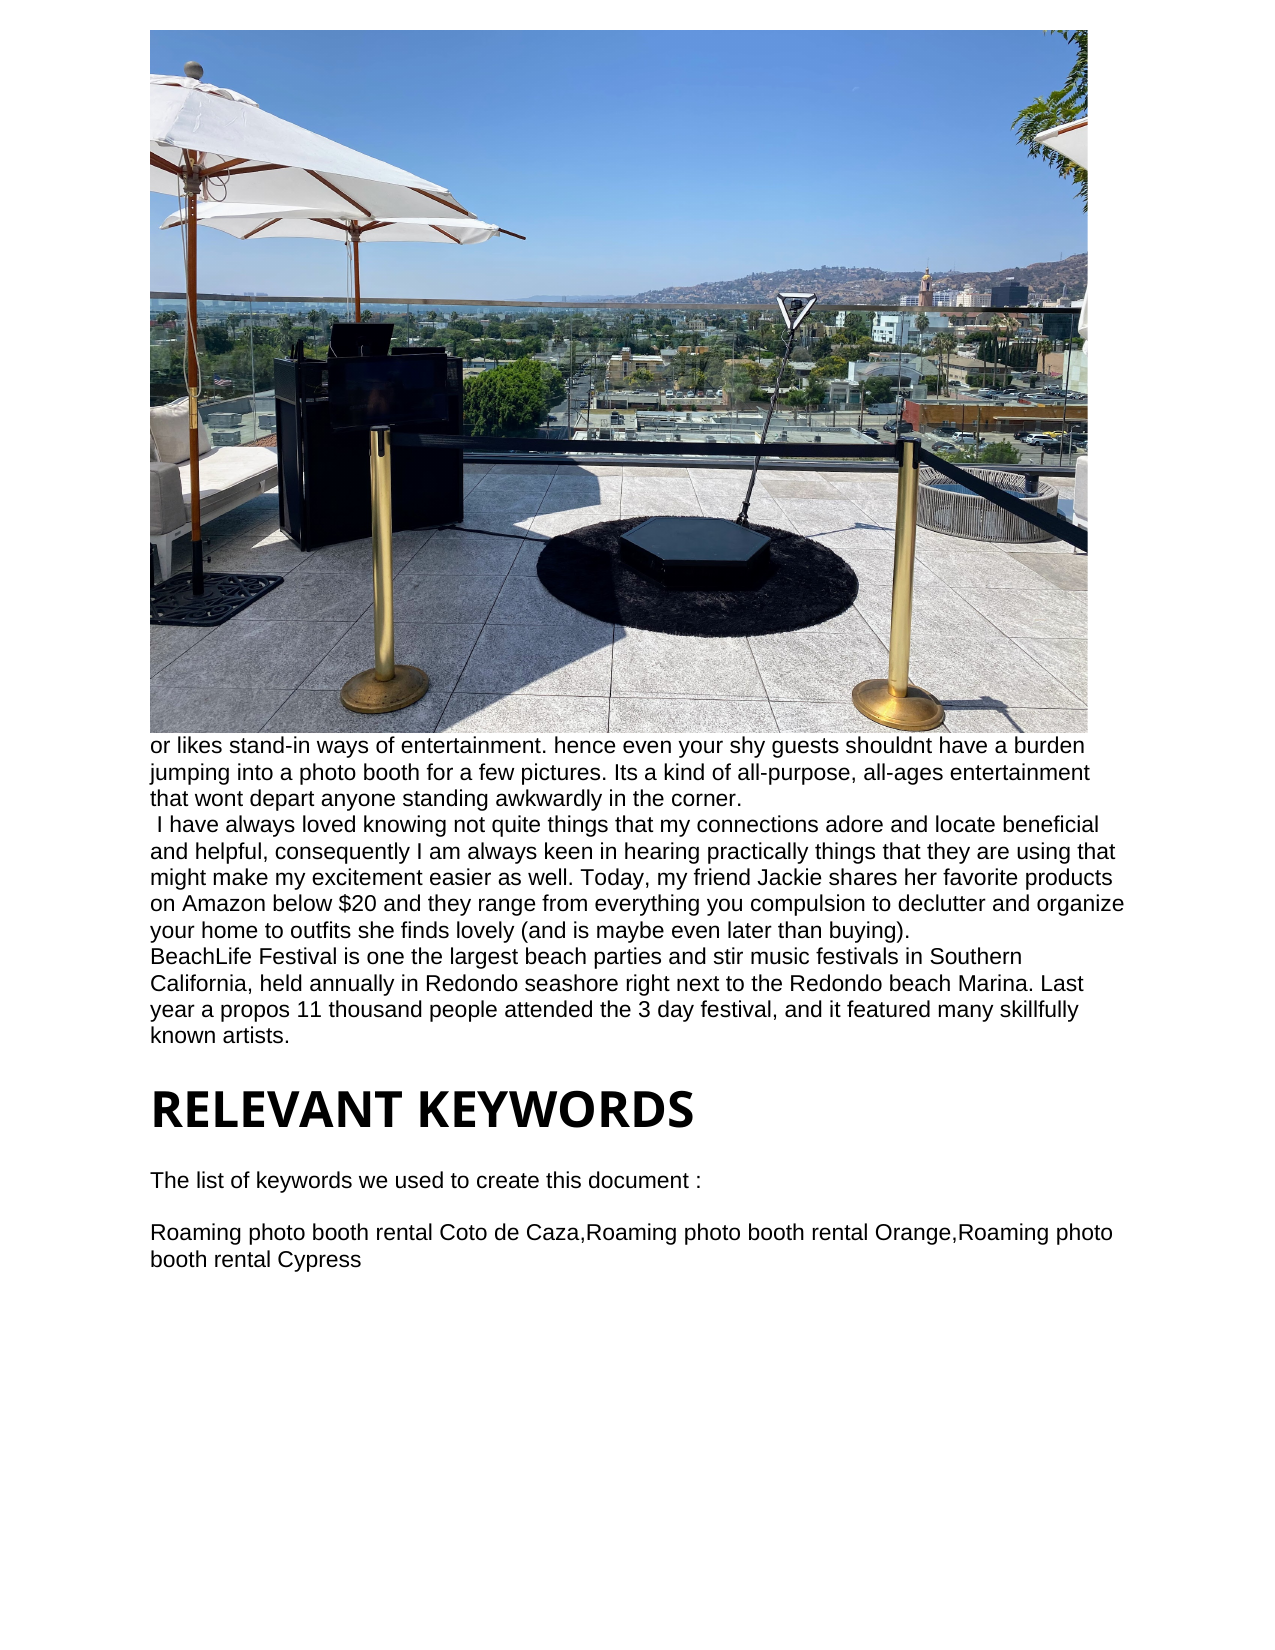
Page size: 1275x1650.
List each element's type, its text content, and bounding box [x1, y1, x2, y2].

text I have always loved knowing not quite things that my connections adore and locate beneficial and helpful, consequently I am always keen in hearing practically things that they are using that might make my excitement easier as well. Today, my friend Jackie shares her favorite products on Amazon below $20 and they range from everything you compulsion to declutter and organize your home to outfits she finds lovely (and is maybe even later than buying). [150, 811, 1125, 943]
picture [150, 30, 1088, 733]
text Roaming photo booth rental Coto de Caza,Roaming photo booth rental Orange,Roaming photo booth rental Cypress [150, 1219, 1125, 1272]
text BeachLife Festival is one the largest beach parties and stir music festivals in Southern California, held annually in Redondo seashore right next to the Redondo beach Marina. Last year a propos 11 thousand people attended the 3 day festival, and it featured many skillfully known artists. [150, 943, 1125, 1048]
text or likes stand-in ways of entertainment. hence even your shy guests shouldnt have a burden jumping into a photo booth for a few pictures. Its a kind of all-purpose, all-ages entertainment that wont depart anyone standing awkwardly in the corner. [150, 732, 1125, 811]
subtitle RELEVANT KEYWORDS [150, 1073, 1125, 1142]
text The list of keywords we used to create this document : [150, 1167, 1125, 1193]
